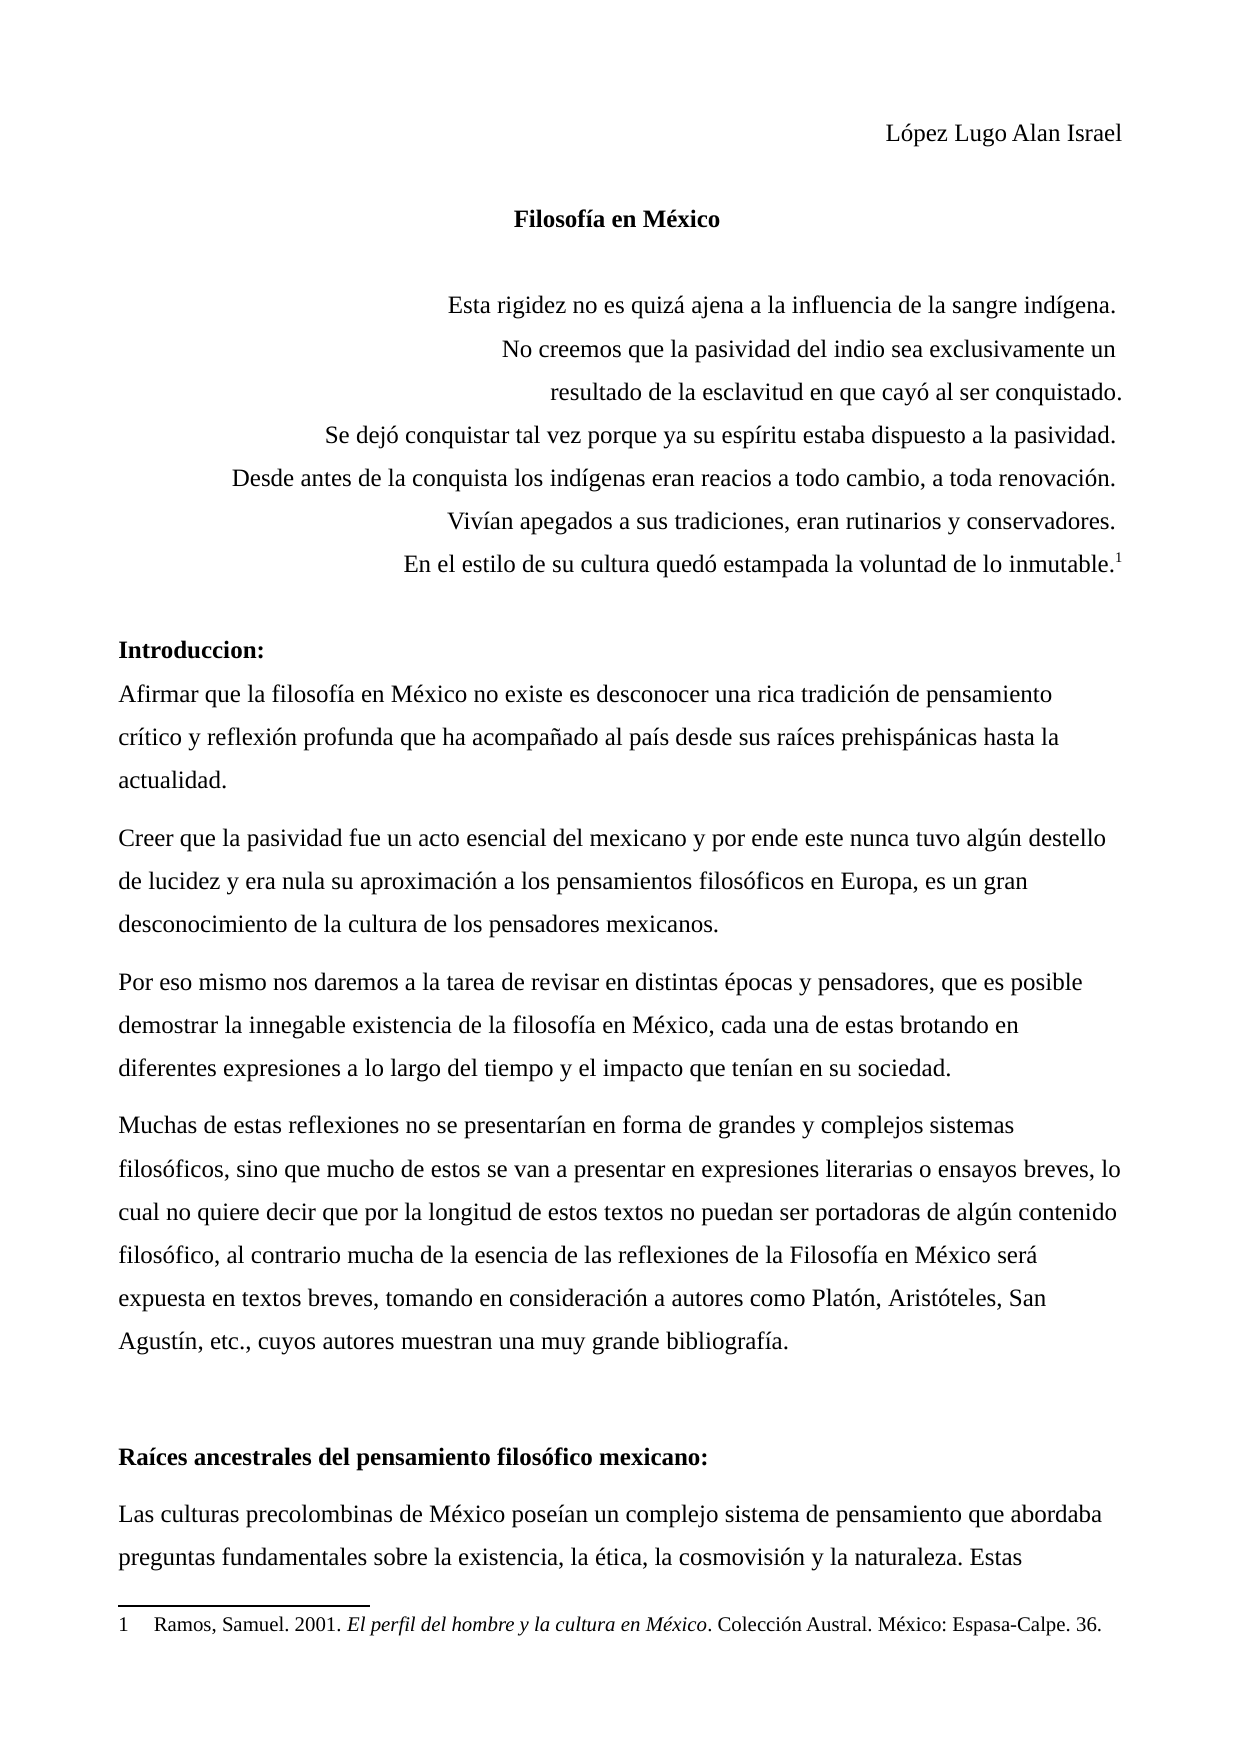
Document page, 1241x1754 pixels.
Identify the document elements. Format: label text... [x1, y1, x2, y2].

text Raíces ancestrales del pensamiento filosófico mexicano: [118, 1442, 1122, 1470]
text Filosofía en México [118, 204, 1122, 233]
text Por eso mismo nos daremos a la tarea de revisar en distintas épocas y pensadores, que es posible demostrar la innegable existencia de la filosofía en México, cada una de estas brotando en diferentes expresiones a lo largo del tiempo y el impacto que tenían en su sociedad. [118, 967, 1122, 1082]
text Desde antes de la conquista los indígenas eran reacios a todo cambio, a toda renovación. [118, 463, 1122, 492]
text Muchas de estas reflexiones no se presentarían en forma de grandes y complejos sistemas filosóficos, sino que mucho de estos se van a presentar en expresiones literarias o ensayos breves, lo cual no quiere decir que por la longitud de estos textos no puedan ser portadoras de algún contenido filosófico, al contrario mucha de la esencia de las reflexiones de la Filosofía en México será expuesta en textos breves, tomando en consideración a autores como Platón, Aristóteles, San Agustín, etc., cuyos autores muestran una muy grande bibliografía. [118, 1111, 1122, 1355]
text Se dejó conquistar tal vez porque ya su espíritu estaba dispuesto a la pasividad. [118, 420, 1122, 449]
text No creemos que la pasividad del indio sea exclusivamente un [118, 334, 1122, 362]
text Esta rigidez no es quizá ajena a la influencia de la sangre indígena. [118, 291, 1122, 319]
text Las culturas precolombinas de México poseían un complejo sistema de pensamiento que abordaba preguntas fundamentales sobre la existencia, la ética, la cosmovisión y la naturaleza. Estas [118, 1499, 1122, 1571]
text Introduccion: [118, 636, 1122, 664]
text Vivían apegados a sus tradiciones, eran rutinarios y conservadores. [118, 506, 1122, 535]
text López Lugo Alan Israel [118, 118, 1122, 147]
text Creer que la pasividad fue un acto esencial del mexicano y por ende este nunca tuvo algún destello de lucidez y era nula su aproximación a los pensamientos filosóficos en Europa, es un gran desconocimiento de la cultura de los pensadores mexicanos. [118, 823, 1122, 938]
text Ramos, Samuel. 2001. El perfil del hombre y la cultura en México. Colección Austral. México: Espasa-Calpe. 36. [118, 1612, 1122, 1636]
text Afirmar que la filosofía en México no existe es desconocer una rica tradición de pensamiento crítico y reflexión profunda que ha acompañado al país desde sus raíces prehispánicas hasta la actualidad. [118, 679, 1122, 794]
text resultado de la esclavitud en que cayó al ser conquistado. [118, 377, 1122, 406]
text En el estilo de su cultura quedó estampada la voluntad de lo inmutable. [118, 549, 1122, 578]
